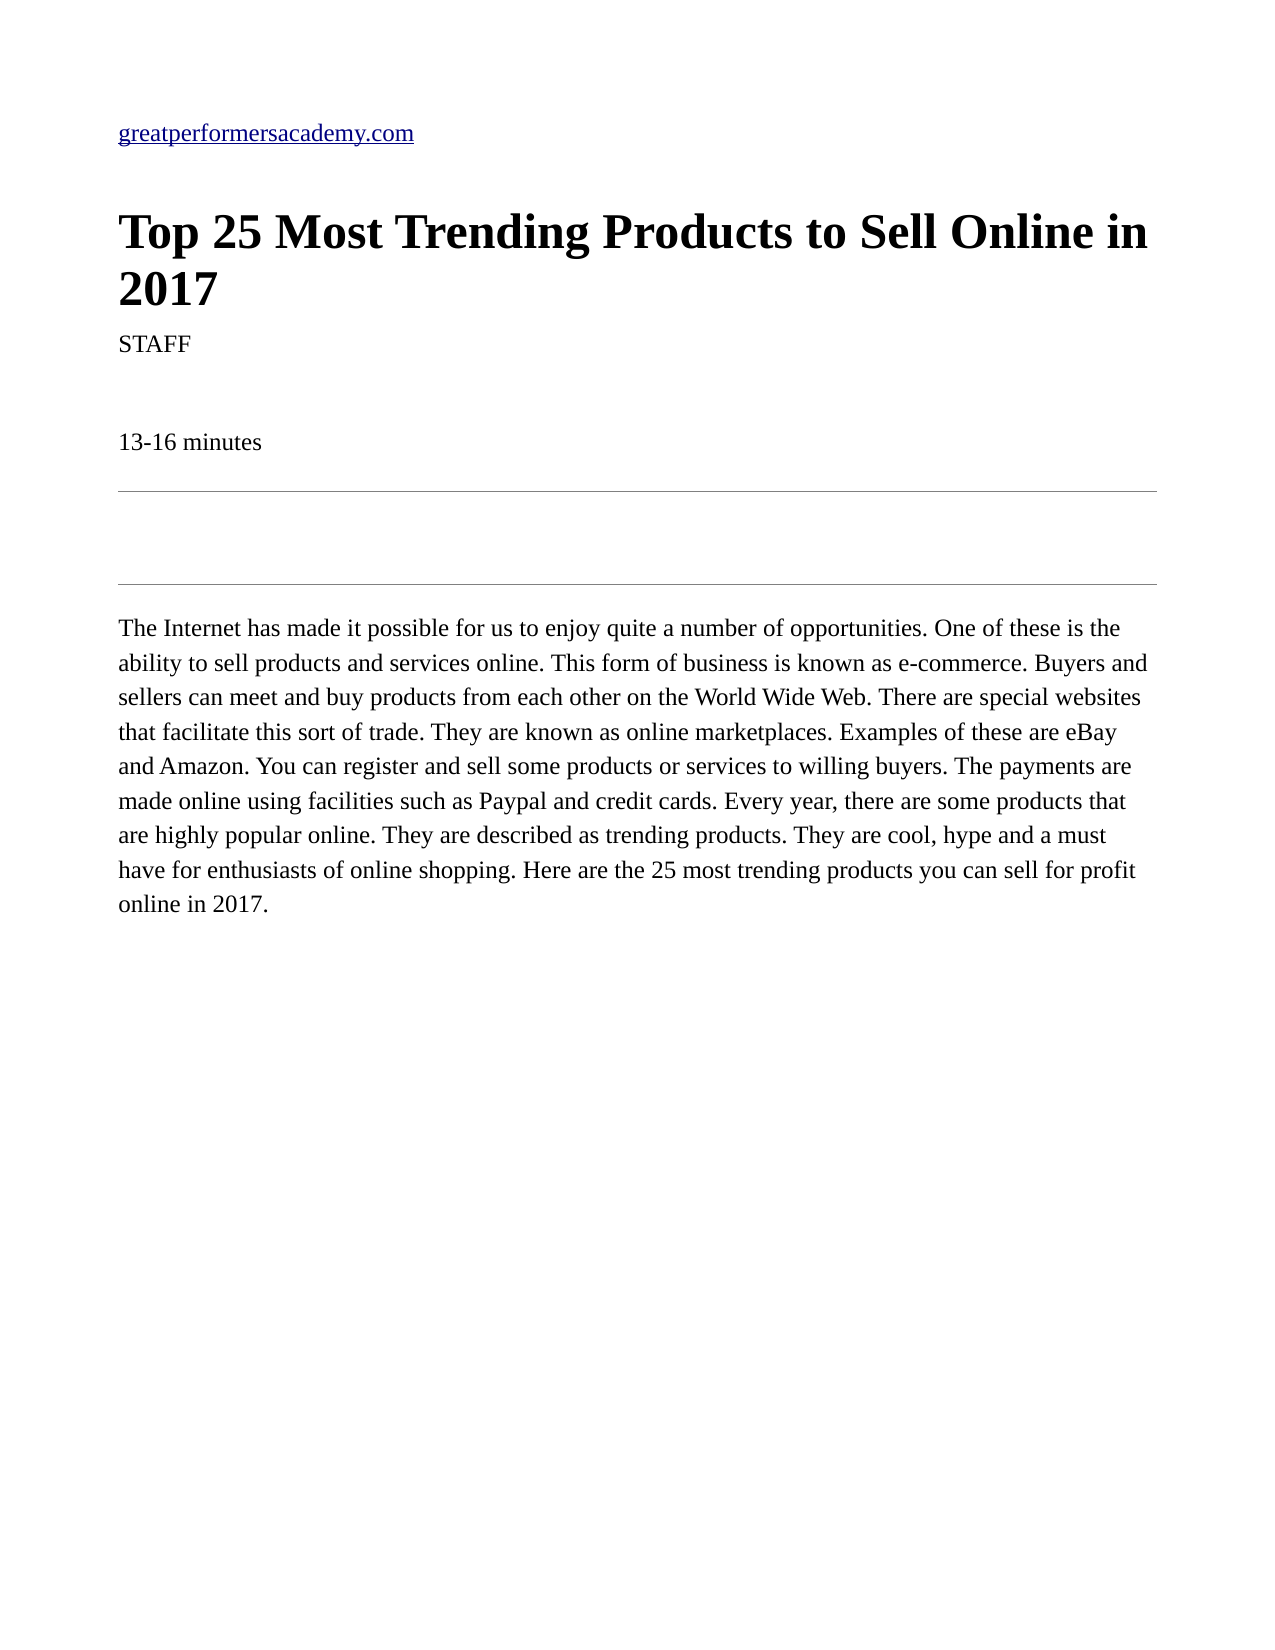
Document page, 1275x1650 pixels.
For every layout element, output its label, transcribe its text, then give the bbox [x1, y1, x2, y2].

subtitle Top 25 Most Trending Products to Sell Online in 2017 [118, 201, 1157, 316]
text 13-16 minutes [118, 427, 1157, 456]
text greatperformersacademy.com [118, 118, 1157, 147]
text The Internet has made it possible for us to enjoy quite a number of opportunities. One of these is the ability to sell products and services online. This form of business is known as e-commerce. Buyers and sellers can meet and buy products from each other on the World Wide Web. There are special websites that facilitate this sort of trade. They are known as online marketplaces. Examples of these are eBay and Amazon. You can register and sell some products or services to willing buyers. The payments are made online using facilities such as Paypal and credit cards. Every year, there are some products that are highly popular online. They are described as trending products. They are cool, hype and a must have for enthusiasts of online shopping. Here are the 25 most trending products you can sell for profit online in 2017. [118, 613, 1157, 918]
text STAFF [118, 329, 1157, 358]
